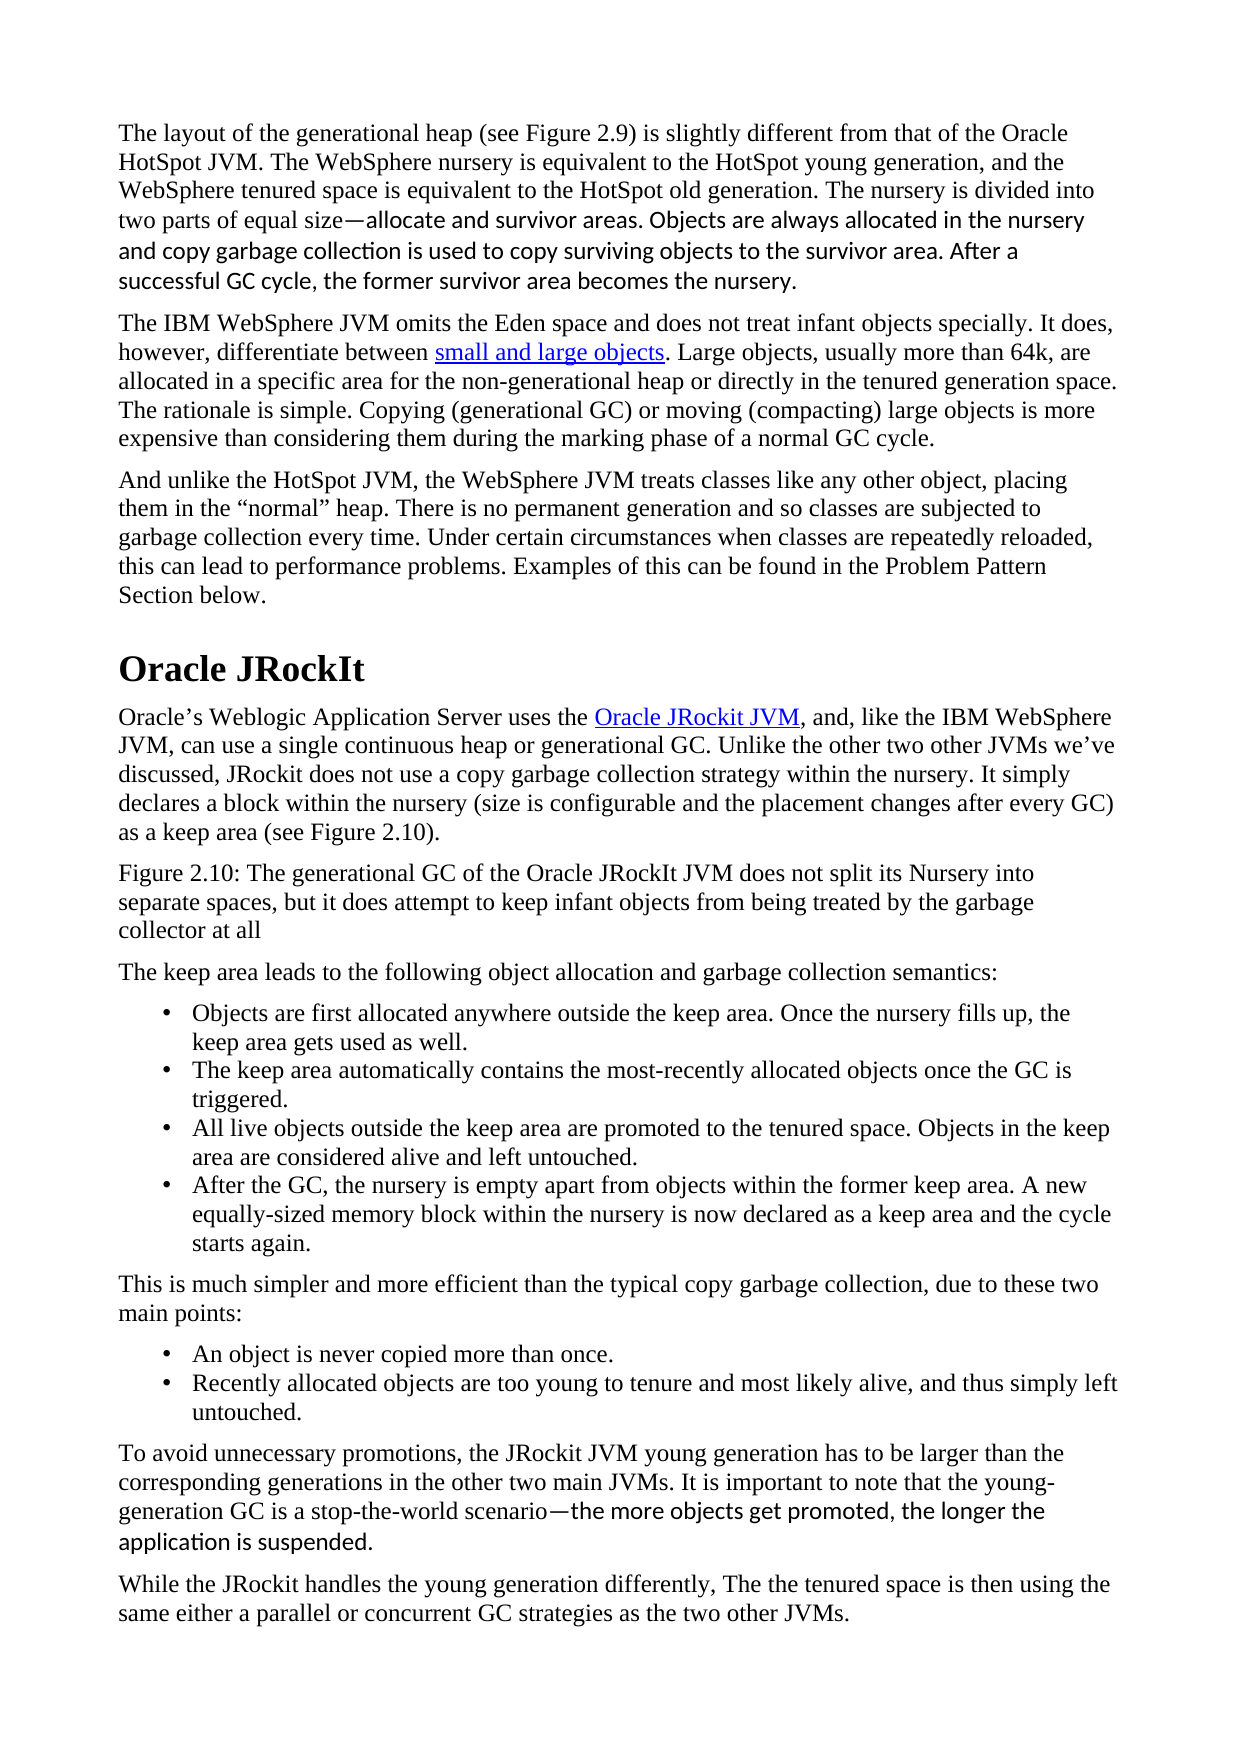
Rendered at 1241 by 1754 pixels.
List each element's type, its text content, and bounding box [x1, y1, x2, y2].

text The keep area leads to the following object allocation and garbage collection semantics: [118, 957, 1122, 985]
list All live objects outside the keep area are promoted to the tenured space. Objects in the keep area are considered alive and left untouched. [162, 1113, 1122, 1170]
text While the JRockit handles the young generation differently, The the tenured space is then using the same either a parallel or concurrent GC strategies as the two other JVMs. [118, 1569, 1122, 1626]
list Objects are first allocated anywhere outside the keep area. Once the nursery fills up, the keep area gets used as well. [162, 998, 1122, 1055]
text Figure 2.10: The generational GC of the Oracle JRockIt JVM does not split its Nursery into separate spaces, but it does attempt to keep infant objects from being treated by the garbage collector at all [118, 858, 1122, 944]
list An object is never copied more than once. [162, 1339, 1122, 1368]
text And unlike the HotSpot JVM, the WebSphere JVM treats classes like any other object, placing them in the “normal” heap. There is no permanent generation and so classes are subjected to garbage collection every time. Under certain circumstances when classes are repeatedly reloaded, this can lead to performance problems. Examples of this can be found in the Problem Pattern Section below. [118, 465, 1122, 608]
text The layout of the generational heap (see Figure 2.9) is slightly different from that of the Oracle HotSpot JVM. The WebSphere nursery is equivalent to the HotSpot young generation, and the WebSphere tenured space is equivalent to the HotSpot old generation. The nursery is divided into two parts of equal size—allocate and survivor areas. Objects are always allocated in the nursery and copy garbage collection is used to copy surviving objects to the survivor area. After a successful GC cycle, the former survivor area becomes the nursery. [118, 118, 1122, 296]
text To avoid unnecessary promotions, the JRockit JVM young generation has to be larger than the corresponding generations in the other two main JVMs. It is important to note that the young-generation GC is a stop-the-world scenario—the more objects get promoted, the longer the application is suspended. [118, 1438, 1122, 1556]
text Oracle’s Weblogic Application Server uses the Oracle JRockit JVM, and, like the IBM WebSphere JVM, can use a single continuous heap or generational GC. Unlike the other two other JVMs we’ve discussed, JRockit does not use a copy garbage collection strategy within the nursery. It simply declares a block within the nursery (size is configurable and the placement changes after every GC) as a keep area (see Figure 2.10). [118, 702, 1122, 845]
list After the GC, the nursery is empty apart from objects within the former keep area. A new equally-sized memory block within the nursery is now declared as a keep area and the cycle starts again. [162, 1170, 1122, 1257]
text Oracle JRockIt [118, 646, 1122, 689]
text The IBM WebSphere JVM omits the Eden space and does not treat infant objects specially. It does, however, differentiate between small and large objects. Large objects, usually more than 64k, are allocated in a specific area for the non-generational heap or directly in the tenured generation space. The rationale is simple. Copying (generational GC) or moving (compacting) large objects is more expensive than considering them during the marking phase of a normal GC cycle. [118, 308, 1122, 452]
list Recently allocated objects are too young to tenure and most likely alive, and thus simply left untouched. [162, 1368, 1122, 1425]
text This is much simpler and more efficient than the typical copy garbage collection, due to these two main points: [118, 1269, 1122, 1327]
list The keep area automatically contains the most-recently allocated objects once the GC is triggered. [162, 1055, 1122, 1113]
